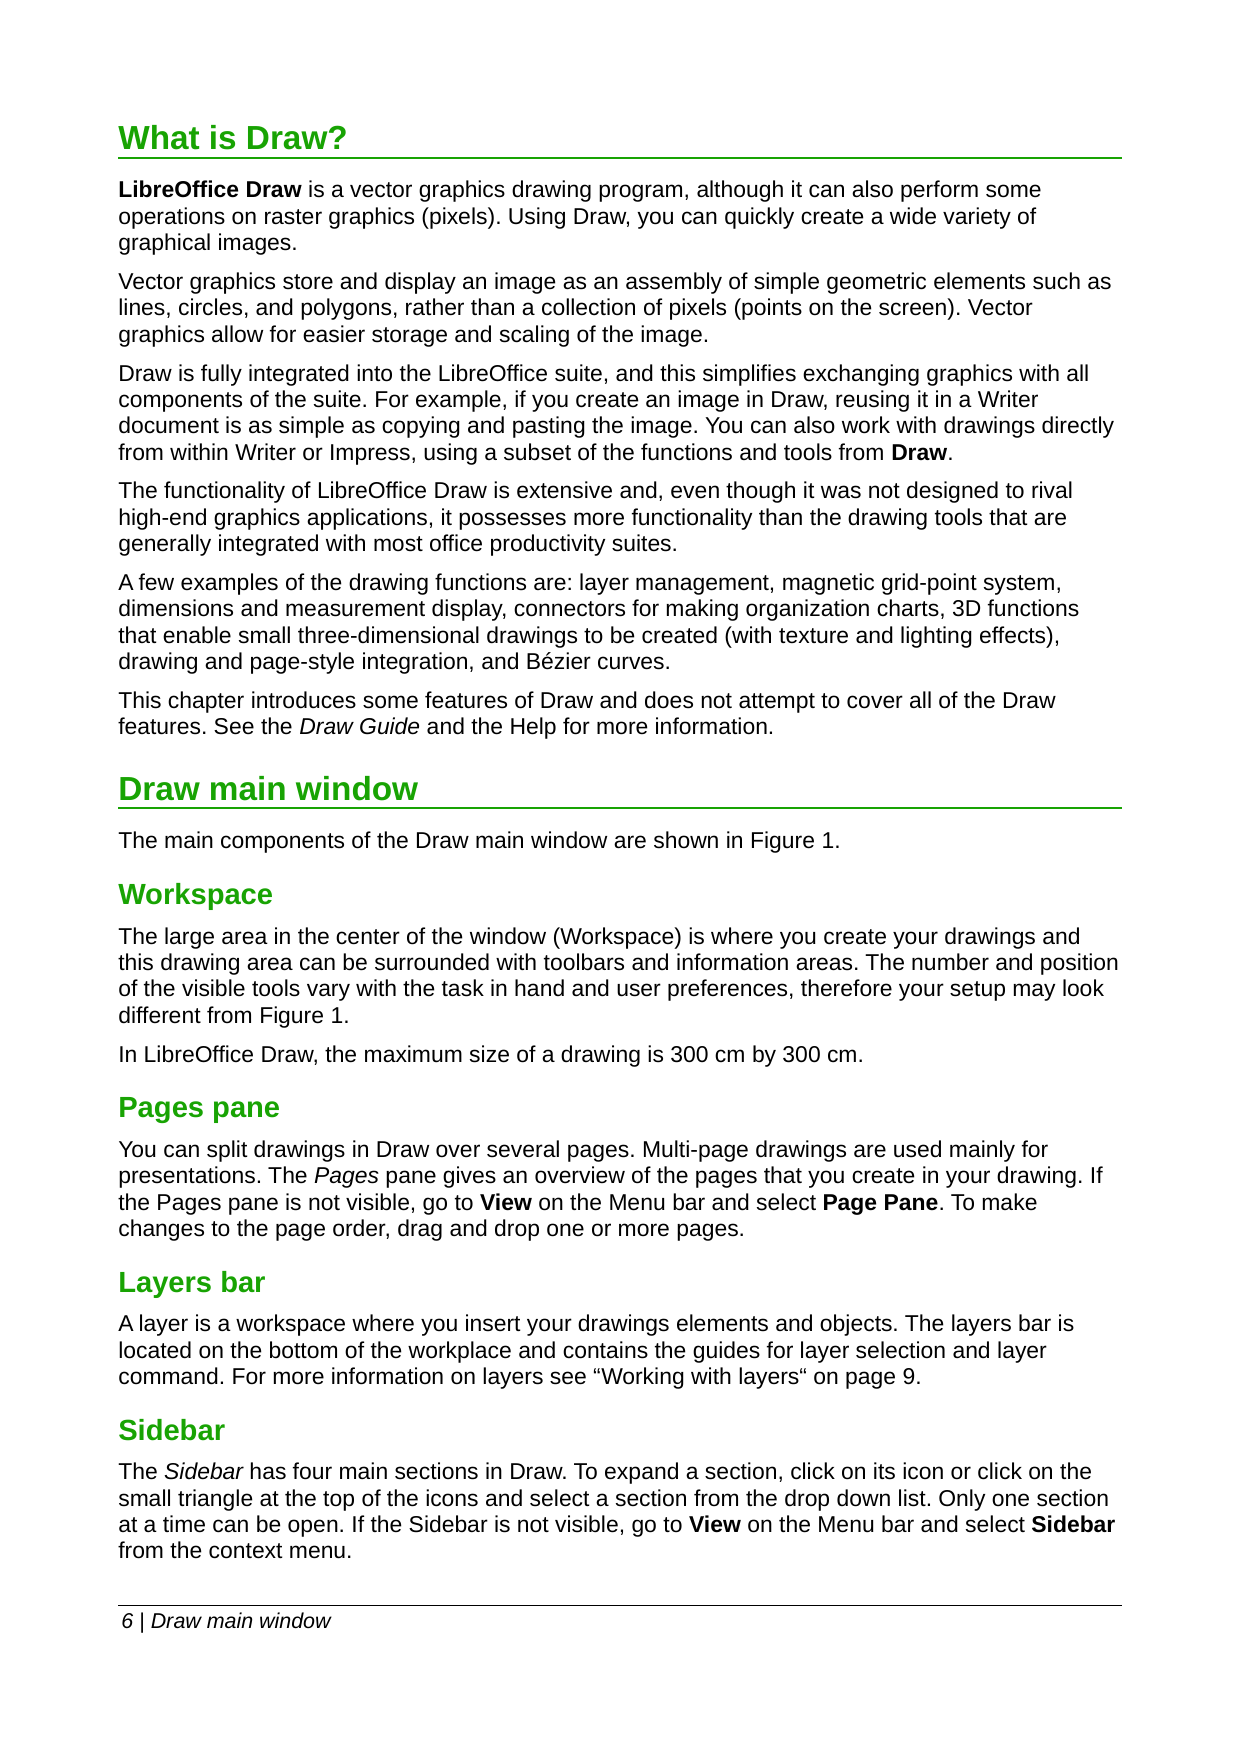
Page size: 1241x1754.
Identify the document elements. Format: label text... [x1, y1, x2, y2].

subtitle Sidebar [118, 1413, 1122, 1446]
text The main components of the Draw main window are shown in Figure 1. [118, 827, 1122, 854]
text LibreOffice Draw is a vector graphics drawing program, although it can also perform some operations on raster graphics (pixels). Using Draw, you can quickly create a wide variety of graphical images. [118, 176, 1122, 255]
text A few examples of the drawing functions are: layer management, magnetic grid-point system, dimensions and measurement display, connectors for making organization charts, 3D functions that enable small three-dimensional drawings to be created (with texture and lighting effects), drawing and page-style integration, and Bézier curves. [118, 569, 1122, 674]
text The functionality of LibreOffice Draw is extensive and, even though it was not designed to rival high-end graphics applications, it possesses more functionality than the drawing tools that are generally integrated with most office productivity suites. [118, 477, 1122, 556]
subtitle Workspace [118, 877, 1122, 911]
text You can split drawings in Draw over several pages. Multi-page drawings are used mainly for presentations. The Pages pane gives an overview of the pages that you create in your drawing. If the Pages pane is not visible, go to View on the Menu bar and select Page Pane. To make changes to the page order, drag and drop one or more pages. [118, 1136, 1122, 1241]
text This chapter introduces some features of Draw and does not attempt to cover all of the Draw features. See the Draw Guide and the Help for more information. [118, 687, 1122, 739]
subtitle What is Draw? [118, 118, 1122, 157]
text Vector graphics store and display an image as an assembly of simple geometric elements such as lines, circles, and polygons, rather than a collection of pixels (points on the screen). Vector graphics allow for easier storage and scaling of the image. [118, 268, 1122, 347]
text Draw is fully integrated into the LibreOffice suite, and this simplifies exchanging graphics with all components of the suite. For example, if you create an image in Draw, reusing it in a Writer document is as simple as copying and pasting the image. You can also work with drawings directly from within Writer or Impress, using a subset of the functions and tools from Draw. [118, 359, 1122, 465]
subtitle Layers bar [118, 1265, 1122, 1298]
subtitle Draw main window [118, 769, 1122, 807]
text In LibreOffice Draw, the maximum size of a drawing is 300 cm by 300 cm. [118, 1041, 1122, 1067]
text A layer is a workspace where you insert your drawings elements and objects. The layers bar is located on the bottom of the workplace and contains the guides for layer selection and layer command. For more information on layers see “Working with layers“ on page 9. [118, 1310, 1122, 1389]
text The large area in the center of the window (Workspace) is where you create your drawings and this drawing area can be surrounded with toolbars and information areas. The number and position of the visible tools vary with the task in hand and user preferences, therefore your setup may look different from Figure 1. [118, 923, 1122, 1028]
text The Sidebar has four main sections in Draw. To expand a section, click on its icon or click on the small triangle at the top of the icons and select a section from the drop down list. Only one section at a time can be open. If the Sidebar is not visible, go to View on the Menu bar and select Sidebar from the context menu. [118, 1458, 1122, 1564]
subtitle Pages pane [118, 1091, 1122, 1124]
